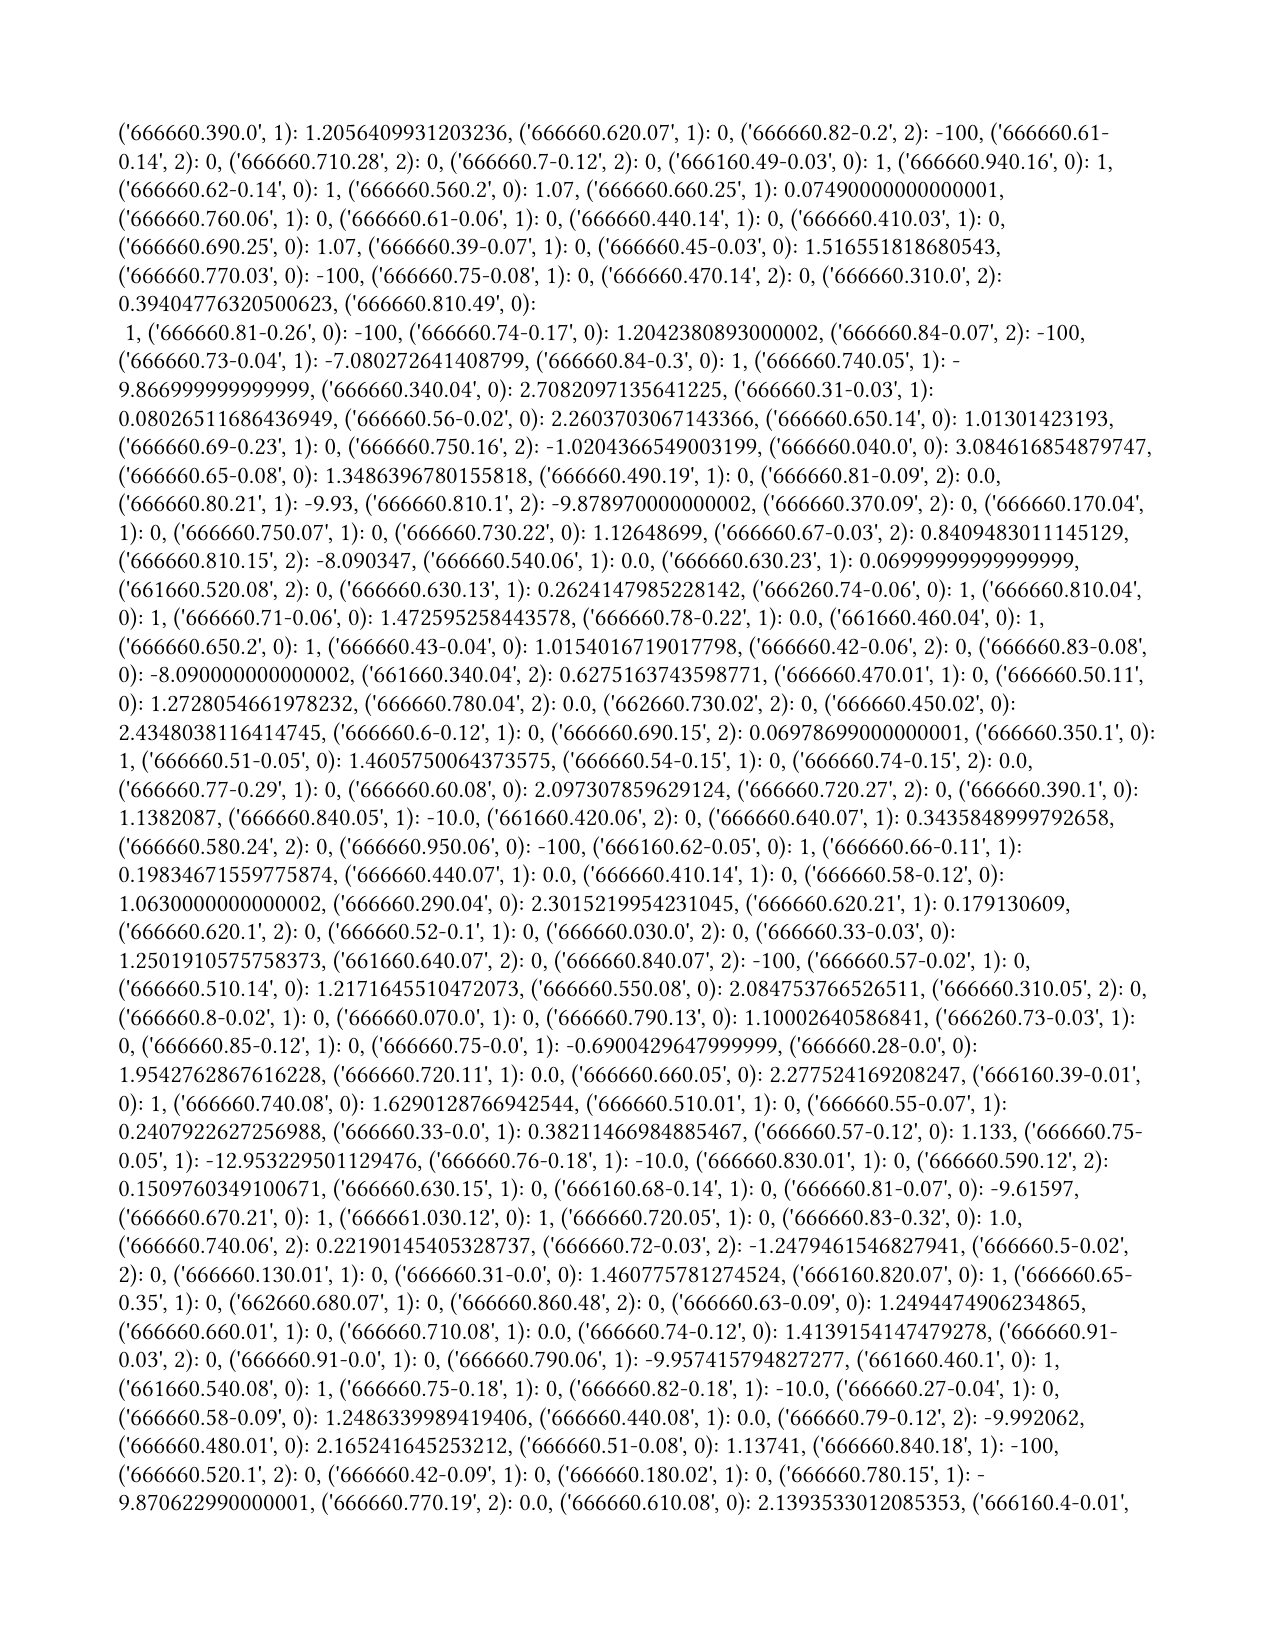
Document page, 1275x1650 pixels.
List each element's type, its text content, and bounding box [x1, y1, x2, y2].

text ('666660.390.0', 1): 1.2056409931203236, ('666660.620.07', 1): 0, ('666660.82-0.2', 2): -100, ('666660.61-0.14', 2): 0, ('666660.710.28', 2): 0, ('666660.7-0.12', 2): 0, ('666160.49-0.03', 0): 1, ('666660.940.16', 0): 1, ('666660.62-0.14', 0): 1, ('666660.560.2', 0): 1.07, ('666660.660.25', 1): 0.07490000000000001, ('666660.760.06', 1): 0, ('666660.61-0.06', 1): 0, ('666660.440.14', 1): 0, ('666660.410.03', 1): 0, ('666660.690.25', 0): 1.07, ('666660.39-0.07', 1): 0, ('666660.45-0.03', 0): 1.516551818680543, ('666660.770.03', 0): -100, ('666660.75-0.08', 1): 0, ('666660.470.14', 2): 0, ('666660.310.0', 2): 0.39404776320500623, ('666660.810.49', 0): [118, 118, 1157, 318]
text 1, ('666660.81-0.26', 0): -100, ('666660.74-0.17', 0): 1.2042380893000002, ('666660.84-0.07', 2): -100, ('666660.73-0.04', 1): -7.080272641408799, ('666660.84-0.3', 0): 1, ('666660.740.05', 1): -9.866999999999999, ('666660.340.04', 0): 2.7082097135641225, ('666660.31-0.03', 1): 0.08026511686436949, ('666660.56-0.02', 0): 2.2603703067143366, ('666660.650.14', 0): 1.01301423193, ('666660.69-0.23', 1): 0, ('666660.750.16', 2): -1.0204366549003199, ('666660.040.0', 0): 3.084616854879747, ('666660.65-0.08', 0): 1.3486396780155818, ('666660.490.19', 1): 0, ('666660.81-0.09', 2): 0.0, ('666660.80.21', 1): -9.93, ('666660.810.1', 2): -9.878970000000002, ('666660.370.09', 2): 0, ('666660.170.04', 1): 0, ('666660.750.07', 1): 0, ('666660.730.22', 0): 1.12648699, ('666660.67-0.03', 2): 0.8409483011145129, ('666660.810.15', 2): -8.090347, ('666660.540.06', 1): 0.0, ('666660.630.23', 1): 0.06999999999999999, ('661660.520.08', 2): 0, ('666660.630.13', 1): 0.2624147985228142, ('666260.74-0.06', 0): 1, ('666660.810.04', 0): 1, ('666660.71-0.06', 0): 1.472595258443578, ('666660.78-0.22', 1): 0.0, ('661660.460.04', 0): 1, ('666660.650.2', 0): 1, ('666660.43-0.04', 0): 1.0154016719017798, ('666660.42-0.06', 2): 0, ('666660.83-0.08', 0): -8.090000000000002, ('661660.340.04', 2): 0.6275163743598771, ('666660.470.01', 1): 0, ('666660.50.11', 0): 1.2728054661978232, ('666660.780.04', 2): 0.0, ('662660.730.02', 2): 0, ('666660.450.02', 0): 2.4348038116414745, ('666660.6-0.12', 1): 0, ('666660.690.15', 2): 0.06978699000000001, ('666660.350.1', 0): 1, ('666660.51-0.05', 0): 1.4605750064373575, ('666660.54-0.15', 1): 0, ('666660.74-0.15', 2): 0.0, ('666660.77-0.29', 1): 0, ('666660.60.08', 0): 2.097307859629124, ('666660.720.27', 2): 0, ('666660.390.1', 0): 1.1382087, ('666660.840.05', 1): -10.0, ('661660.420.06', 2): 0, ('666660.640.07', 1): 0.3435848999792658, ('666660.580.24', 2): 0, ('666660.950.06', 0): -100, ('666160.62-0.05', 0): 1, ('666660.66-0.11', 1): 0.19834671559775874, ('666660.440.07', 1): 0.0, ('666660.410.14', 1): 0, ('666660.58-0.12', 0): 1.0630000000000002, ('666660.290.04', 0): 2.3015219954231045, ('666660.620.21', 1): 0.179130609, ('666660.620.1', 2): 0, ('666660.52-0.1', 1): 0, ('666660.030.0', 2): 0, ('666660.33-0.03', 0): 1.2501910575758373, ('661660.640.07', 2): 0, ('666660.840.07', 2): -100, ('666660.57-0.02', 1): 0, ('666660.510.14', 0): 1.2171645510472073, ('666660.550.08', 0): 2.084753766526511, ('666660.310.05', 2): 0, ('666660.8-0.02', 1): 0, ('666660.070.0', 1): 0, ('666660.790.13', 0): 1.10002640586841, ('666260.73-0.03', 1): 0, ('666660.85-0.12', 1): 0, ('666660.75-0.0', 1): -0.6900429647999999, ('666660.28-0.0', 0): 1.9542762867616228, ('666660.720.11', 1): 0.0, ('666660.660.05', 0): 2.277524169208247, ('666160.39-0.01', 0): 1, ('666660.740.08', 0): 1.6290128766942544, ('666660.510.01', 1): 0, ('666660.55-0.07', 1): 0.2407922627256988, ('666660.33-0.0', 1): 0.38211466984885467, ('666660.57-0.12', 0): 1.133, ('666660.75-0.05', 1): -12.953229501129476, ('666660.76-0.18', 1): -10.0, ('666660.830.01', 1): 0, ('666660.590.12', 2): 0.1509760349100671, ('666660.630.15', 1): 0, ('666160.68-0.14', 1): 0, ('666660.81-0.07', 0): -9.61597, ('666660.670.21', 0): 1, ('666661.030.12', 0): 1, ('666660.720.05', 1): 0, ('666660.83-0.32', 0): 1.0, ('666660.740.06', 2): 0.22190145405328737, ('666660.72-0.03', 2): -1.2479461546827941, ('666660.5-0.02', 2): 0, ('666660.130.01', 1): 0, ('666660.31-0.0', 0): 1.460775781274524, ('666160.820.07', 0): 1, ('666660.65-0.35', 1): 0, ('662660.680.07', 1): 0, ('666660.860.48', 2): 0, ('666660.63-0.09', 0): 1.2494474906234865, ('666660.660.01', 1): 0, ('666660.710.08', 1): 0.0, ('666660.74-0.12', 0): 1.4139154147479278, ('666660.91-0.03', 2): 0, ('666660.91-0.0', 1): 0, ('666660.790.06', 1): -9.957415794827277, ('661660.460.1', 0): 1, ('661660.540.08', 0): 1, ('666660.75-0.18', 1): 0, ('666660.82-0.18', 1): -10.0, ('666660.27-0.04', 1): 0, ('666660.58-0.09', 0): 1.2486339989419406, ('666660.440.08', 1): 0.0, ('666660.79-0.12', 2): -9.992062, ('666660.480.01', 0): 2.165241645253212, ('666660.51-0.08', 0): 1.13741, ('666660.840.18', 1): -100, ('666660.520.1', 2): 0, ('666660.42-0.09', 1): 0, ('666660.180.02', 1): 0, ('666660.780.15', 1): -9.870622990000001, ('666660.770.19', 2): 0.0, ('666660.610.08', 0): 2.1393533012085353, ('666160.4-0.01', [118, 318, 1157, 1517]
